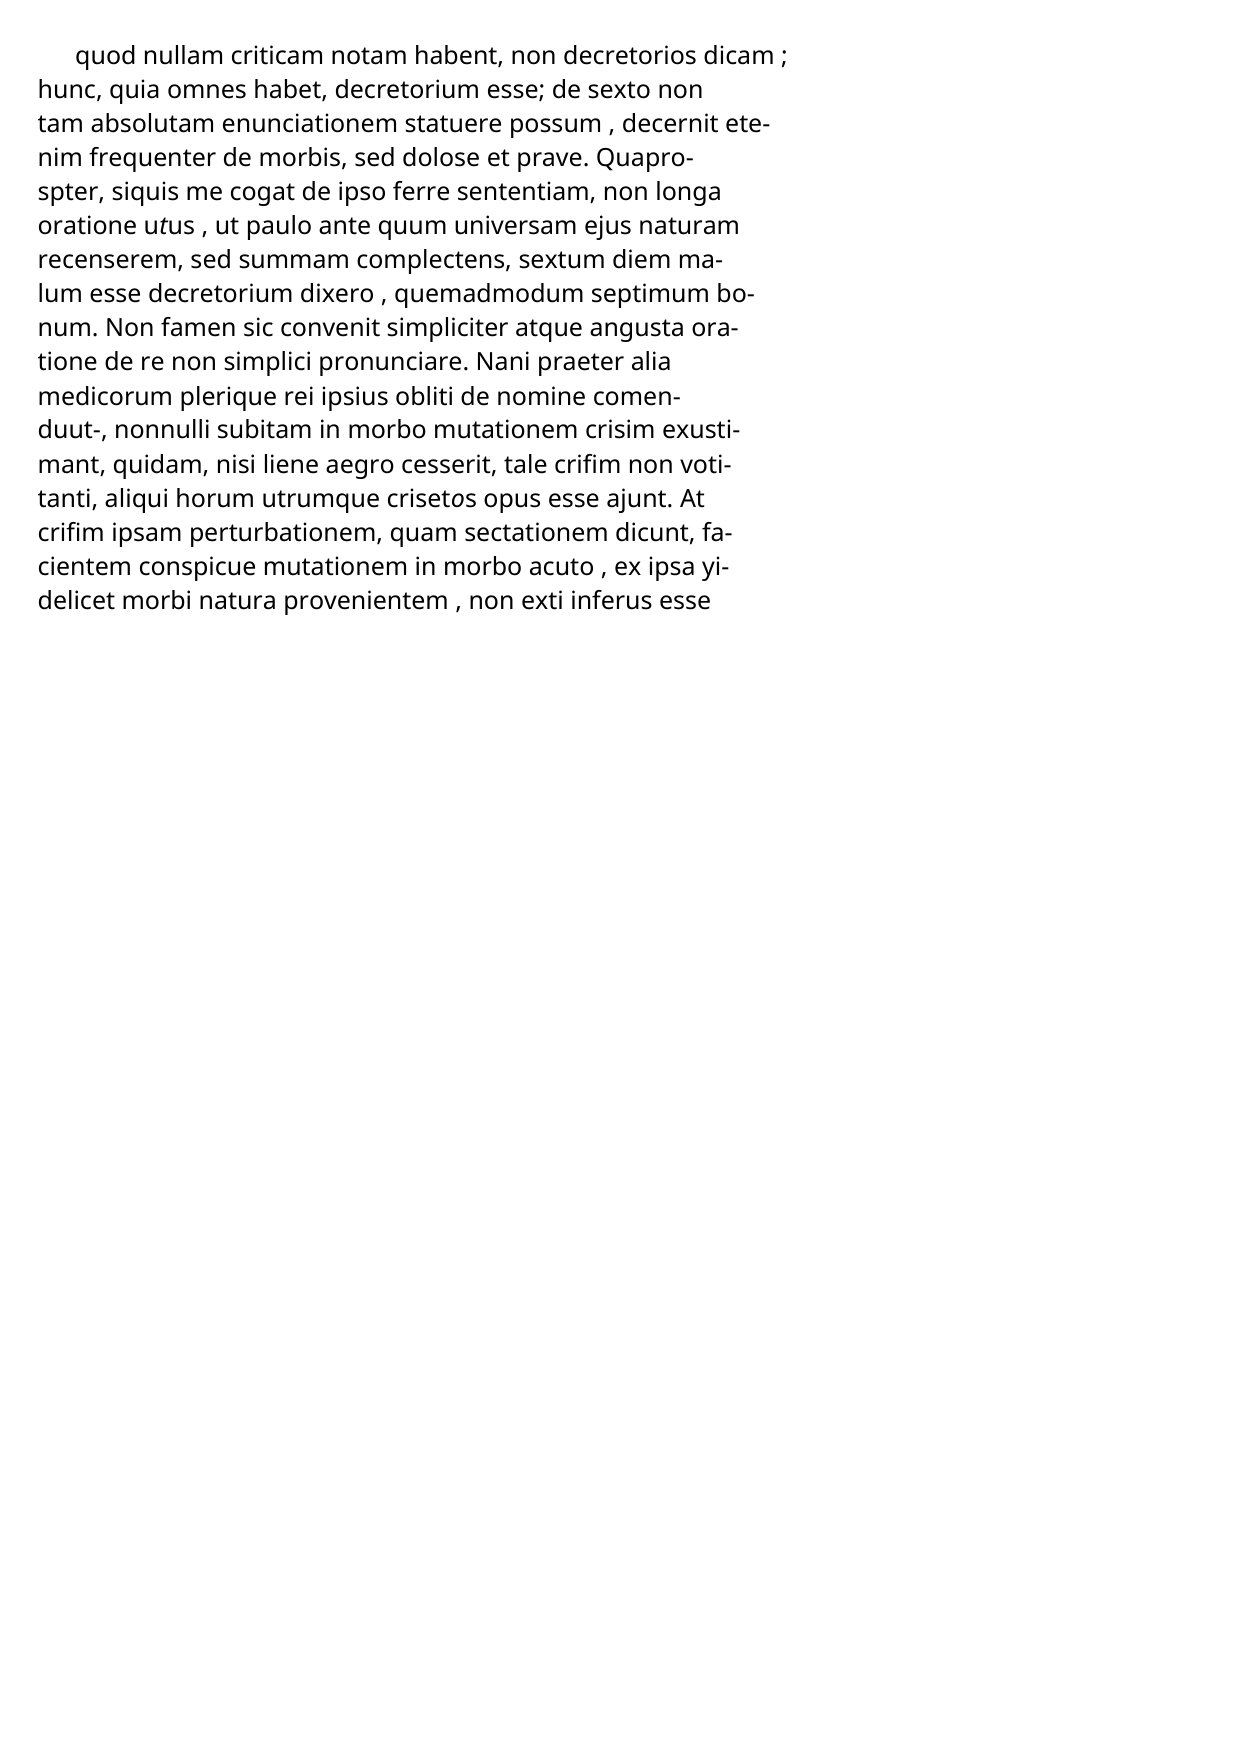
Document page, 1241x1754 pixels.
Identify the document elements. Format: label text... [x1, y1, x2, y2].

text quod nullam criticam notam habent, non decretorios dicam ; hunc, quia omnes habet, decretorium esse; de sexto non tam absolutam enunciationem statuere possum , decernit ete- nim frequenter de morbis, sed dolose et prave. Quapro- spter, siquis me cogat de ipso ferre sententiam, non longa oratione utus , ut paulo ante quum universam ejus naturam recenserem, sed summam complectens, sextum diem ma- lum esse decretorium dixero , quemadmodum septimum bo- num. Non famen sic convenit simpliciter atque angusta ora- tione de re non simplici pronunciare. Nani praeter alia medicorum plerique rei ipsius obliti de nomine comen- duut-, nonnulli subitam in morbo mutationem crisim exusti- mant, quidam, nisi liene aegro cesserit, tale crifim non voti- tanti, aliqui horum utrumque crisetos opus esse ajunt. At crifim ipsam perturbationem, quam sectationem dicunt, fa- cientem conspicue mutationem in morbo acuto , ex ipsa yi- delicet morbi natura provenientem , non exti inferus esse [37, 37, 1203, 617]
